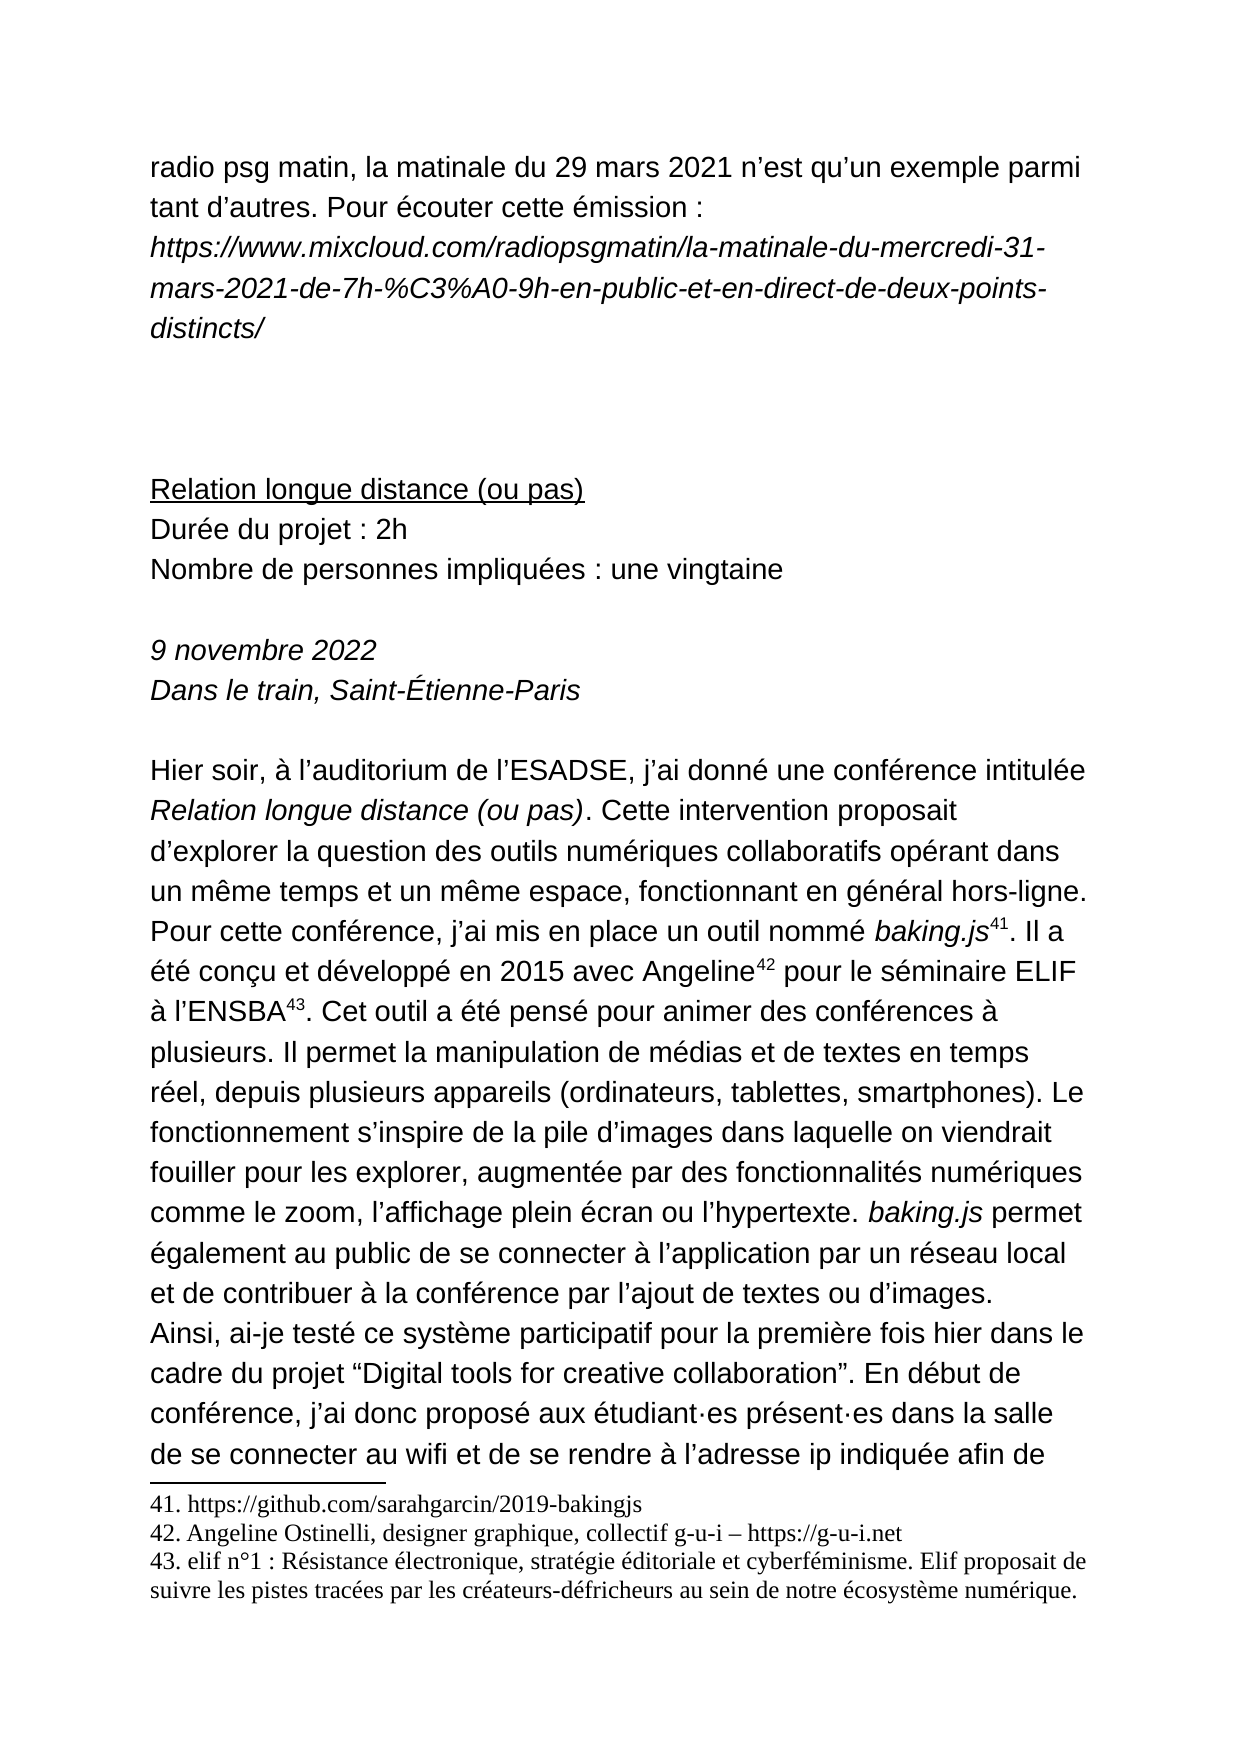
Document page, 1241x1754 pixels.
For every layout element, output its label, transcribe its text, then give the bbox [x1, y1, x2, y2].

text Ainsi, ai-je testé ce système participatif pour la première fois hier dans le cadre du projet “Digital tools for creative collaboration”. En début de conférence, j’ai donc proposé aux étudiant·es présent·es dans la salle de se connecter au wifi et de se rendre à l’adresse ip indiquée afin de [150, 1316, 1090, 1470]
text Relation longue distance (ou pas) [150, 472, 1090, 505]
text 9 novembre 2022 [150, 632, 1090, 666]
text . elif n°1 : Résistance électronique, stratégie éditoriale et cyberféminisme. Elif proposait de suivre les pistes tracées par les créateurs-défricheurs au sein de notre écosystème numérique. [150, 1546, 1090, 1604]
text Hier soir, à l’auditorium de l’ESADSE, j’ai donné une conférence intitulée Relation longue distance (ou pas). Cette intervention proposait d’explorer la question des outils numériques collaboratifs opérant dans un même temps et un même espace, fonctionnant en général hors-ligne. [150, 753, 1090, 907]
text . https://github.com/sarahgarcin/2019-bakingjs [150, 1489, 1090, 1518]
text radio psg matin, la matinale du 29 mars 2021 n’est qu’un exemple parmi tant d’autres. Pour écouter cette émission : https://www.mixcloud.com/radiopsgmatin/la-matinale-du-mercredi-31-mars-2021-de-7h-%C3%A0-9h-en-public-et-en-direct-de-deux-points-distincts/ [150, 150, 1090, 344]
text . Angeline Ostinelli, designer graphique, collectif g-u-i – https://g-u-i.net [150, 1518, 1090, 1546]
text Durée du projet : 2h [150, 512, 1090, 545]
text Dans le train, Saint-Étienne-Paris [150, 673, 1090, 706]
text Nombre de personnes impliquées : une vingtaine [150, 552, 1090, 586]
text Pour cette conférence, j’ai mis en place un outil nommé baking.js. Il a été conçu et développé en 2015 avec Angeline pour le séminaire ELIF à l’ENSBA. Cet outil a été pensé pour animer des conférences à plusieurs. Il permet la manipulation de médias et de textes en temps réel, depuis plusieurs appareils (ordinateurs, tablettes, smartphones). Le fonctionnement s’inspire de la pile d’images dans laquelle on viendrait fouiller pour les explorer, augmentée par des fonctionnalités numériques comme le zoom, l’affichage plein écran ou l’hypertexte. baking.js permet également au public de se connecter à l’application par un réseau local et de contribuer à la conférence par l’ajout de textes ou d’images. [150, 914, 1090, 1309]
